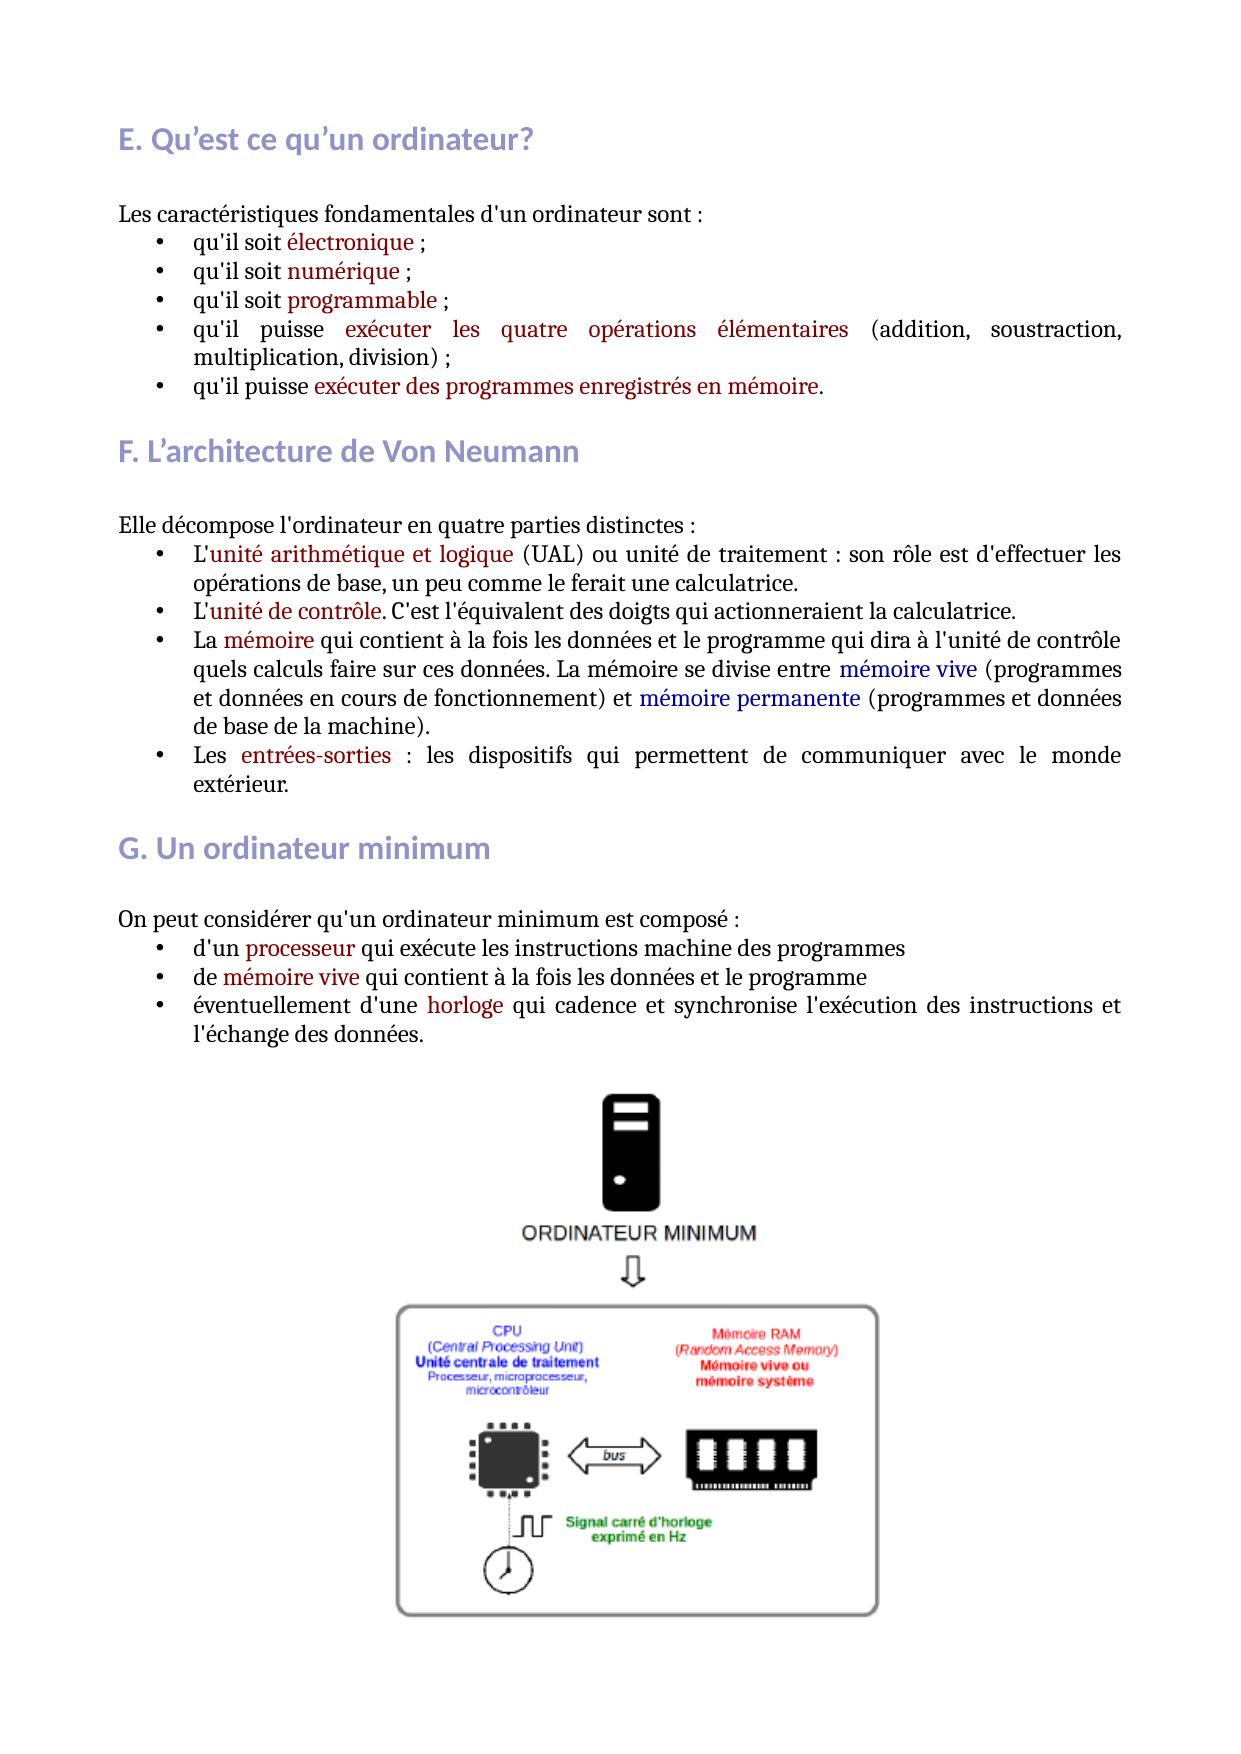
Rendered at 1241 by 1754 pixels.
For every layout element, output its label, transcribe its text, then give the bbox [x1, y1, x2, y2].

list de mémoire vive qui contient à la fois les données et le programme [156, 962, 1122, 991]
text G. Un ordinateur minimum [118, 827, 1122, 868]
list qu'il puisse exécuter des programmes enregistrés en mémoire. [156, 372, 1122, 401]
picture [302, 1077, 938, 1625]
list L'unité arithmétique et logique (UAL) ou unité de traitement : son rôle est d'effectuer les opérations de base, un peu comme le ferait une calculatrice. [156, 540, 1122, 597]
text E. Qu’est ce qu’un ordinateur? [118, 118, 1122, 159]
list qu'il soit programmable ; [156, 286, 1122, 314]
list La mémoire qui contient à la fois les données et le programme qui dira à l'unité de contrôle quels calculs faire sur ces données. La mémoire se divise entre mémoire vive (programmes et données en cours de fonctionnement) et mémoire permanente (programmes et données de base de la machine). [156, 626, 1122, 741]
text Elle décompose l'ordinateur en quatre parties distinctes : [118, 511, 1122, 540]
list éventuellement d'une horloge qui cadence et synchronise l'exécution des instructions et l'échange des données. [156, 991, 1122, 1049]
text On peut considérer qu'un ordinateur minimum est composé : [118, 905, 1122, 934]
list qu'il soit numérique ; [156, 257, 1122, 286]
text F. L’architecture de Von Neumann [118, 429, 1122, 470]
text Les caractéristiques fondamentales d'un ordinateur sont : [118, 199, 1122, 228]
list qu'il soit électronique ; [156, 228, 1122, 257]
list L'unité de contrôle. C'est l'équivalent des doigts qui actionneraient la calculatrice. [156, 597, 1122, 626]
list Les entrées-sorties : les dispositifs qui permettent de communiquer avec le monde extérieur. [156, 741, 1122, 798]
list d'un processeur qui exécute les instructions machine des programmes [156, 934, 1122, 962]
list qu'il puisse exécuter les quatre opérations élémentaires (addition, soustraction, multiplication, division) ; [156, 314, 1122, 372]
